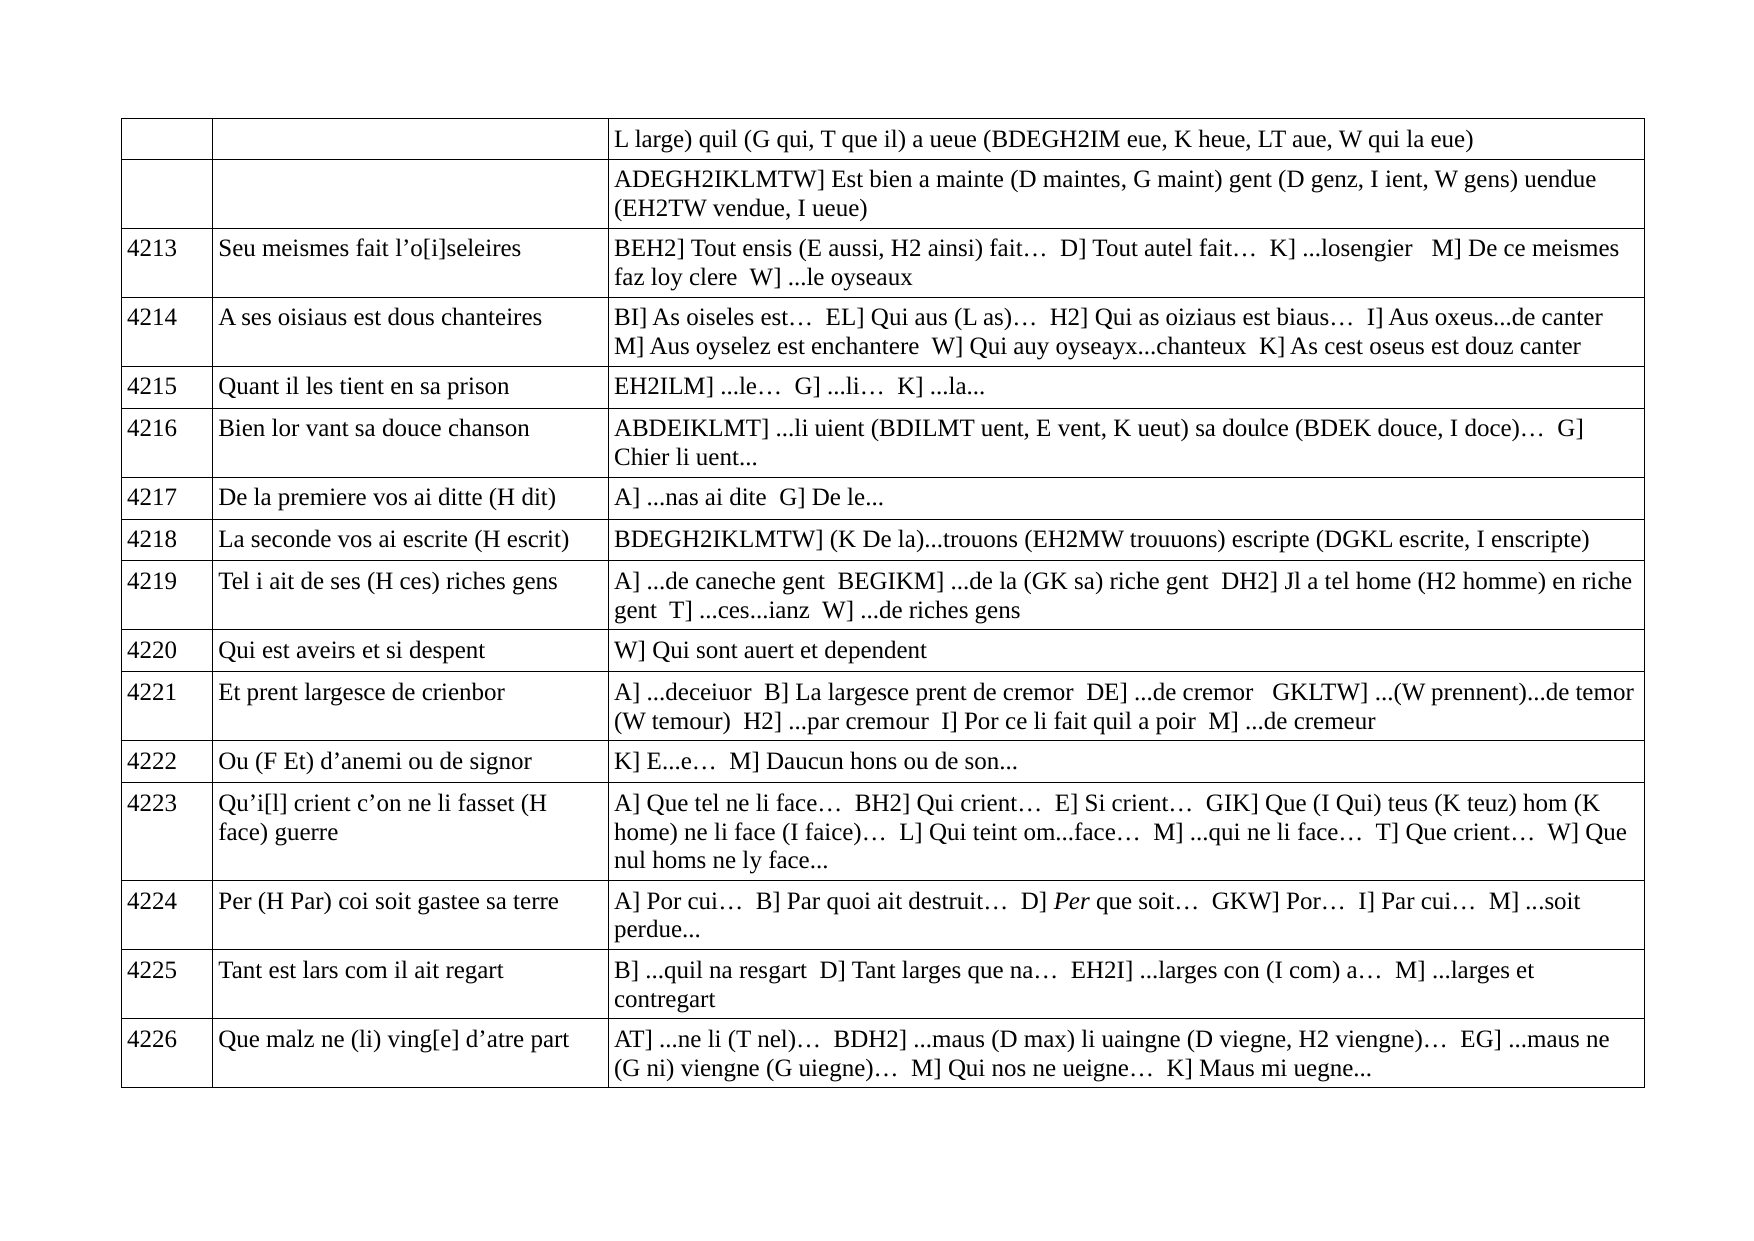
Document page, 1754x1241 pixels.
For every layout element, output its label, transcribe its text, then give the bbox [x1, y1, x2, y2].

table_cell Qu’i[l] crient c’on ne li fasset (H face) guerre [213, 783, 608, 880]
table_cell BDEGH2IKLMTW] (K De la)...trouons (EH2MW trouuons) escripte (DGKL escrite, I enscripte) [609, 520, 1644, 560]
table_cell Seu meismes fait l’o[i]seleires [213, 229, 608, 297]
table_cell [122, 160, 212, 227]
table_cell BEH2] Tout ensis (E aussi, H2 ainsi) fait… D] Tout autel fait… K] ...losengier M] De ce meismes faz loy clere W] ...le oyseaux [609, 229, 1644, 297]
table_cell 4217 [122, 478, 212, 518]
table_cell 4216 [122, 409, 212, 477]
table_cell Quant il les tient en sa prison [213, 367, 608, 407]
table_cell Tel i ait de ses (H ces) riches gens [213, 561, 608, 629]
table_cell Tant est lars com il ait regart [213, 950, 608, 1018]
table_cell A] Por cui… B] Par quoi ait destruit… D] Per que soit… GKW] Por… I] Par cui… M] ...soit perdue... [609, 881, 1644, 949]
table_cell [122, 119, 212, 158]
table_cell Ou (F Et) d’anemi ou de signor [213, 741, 608, 782]
table_cell 4226 [122, 1019, 212, 1087]
table_cell 4214 [122, 298, 212, 366]
table_cell K] E...e… M] Daucun hons ou de son... [609, 741, 1644, 782]
table_cell 4223 [122, 783, 212, 880]
table_cell Qui est aveirs et si despent [213, 630, 608, 671]
table_cell A] ...de caneche gent BEGIKM] ...de la (GK sa) riche gent DH2] Jl a tel home (H2 homme) en riche gent T] ...ces...ianz W] ...de riches gens [609, 561, 1644, 629]
table_cell 4222 [122, 741, 212, 782]
table_cell L large) quil (G qui, T que il) a ueue (BDEGH2IM eue, K heue, LT aue, W qui la eue) [609, 119, 1644, 158]
table_cell 4215 [122, 367, 212, 407]
table_cell [213, 119, 608, 158]
table_cell ABDEIKLMT] ...li uient (BDILMT uent, E vent, K ueut) sa doulce (BDEK douce, I doce)… G] Chier li uent... [609, 409, 1644, 477]
table_cell EH2ILM] ...le… G] ...li… K] ...la... [609, 367, 1644, 407]
table_cell 4218 [122, 520, 212, 560]
table_cell Per (H Par) coi soit gastee sa terre [213, 881, 608, 949]
table_cell B] ...quil na resgart D] Tant larges que na… EH2I] ...larges con (I com) a… M] ...larges et contregart [609, 950, 1644, 1018]
table_cell A] Que tel ne li face… BH2] Qui crient… E] Si crient… GIK] Que (I Qui) teus (K teuz) hom (K home) ne li face (I faice)… L] Qui teint om...face… M] ...qui ne li face… T] Que crient… W] Que nul homs ne ly face... [609, 783, 1644, 880]
table_cell A] ...nas ai dite G] De le... [609, 478, 1644, 518]
table_cell Et prent largesce de crienbor [213, 672, 608, 740]
table_cell 4213 [122, 229, 212, 297]
table_cell Bien lor vant sa douce chanson [213, 409, 608, 477]
table_cell BI] As oiseles est… EL] Qui aus (L as)… H2] Qui as oiziaus est biaus… I] Aus oxeus...de canter M] Aus oyselez est enchantere W] Qui auy oyseayx...chanteux K] As cest oseus est douz canter [609, 298, 1644, 366]
table_cell De la premiere vos ai ditte (H dit) [213, 478, 608, 518]
table_cell [213, 160, 608, 227]
table_cell A ses oisiaus est dous chanteires [213, 298, 608, 366]
table_cell 4220 [122, 630, 212, 671]
table_cell 4224 [122, 881, 212, 949]
table_cell 4225 [122, 950, 212, 1018]
table_cell ADEGH2IKLMTW] Est bien a mainte (D maintes, G maint) gent (D genz, I ient, W gens) uendue (EH2TW vendue, I ueue) [609, 160, 1644, 227]
table_cell A] ...deceiuor B] La largesce prent de cremor DE] ...de cremor GKLTW] ...(W prennent)...de temor (W temour) H2] ...par cremour I] Por ce li fait quil a poir M] ...de cremeur [609, 672, 1644, 740]
table_cell 4219 [122, 561, 212, 629]
table_cell La seconde vos ai escrite (H escrit) [213, 520, 608, 560]
table_cell Que malz ne (li) ving[e] d’atre part [213, 1019, 608, 1087]
table_cell 4221 [122, 672, 212, 740]
table_cell W] Qui sont auert et dependent [609, 630, 1644, 671]
table_cell AT] ...ne li (T nel)… BDH2] ...maus (D max) li uaingne (D viegne, H2 viengne)… EG] ...maus ne (G ni) viengne (G uiegne)… M] Qui nos ne ueigne… K] Maus mi uegne... [609, 1019, 1644, 1087]
